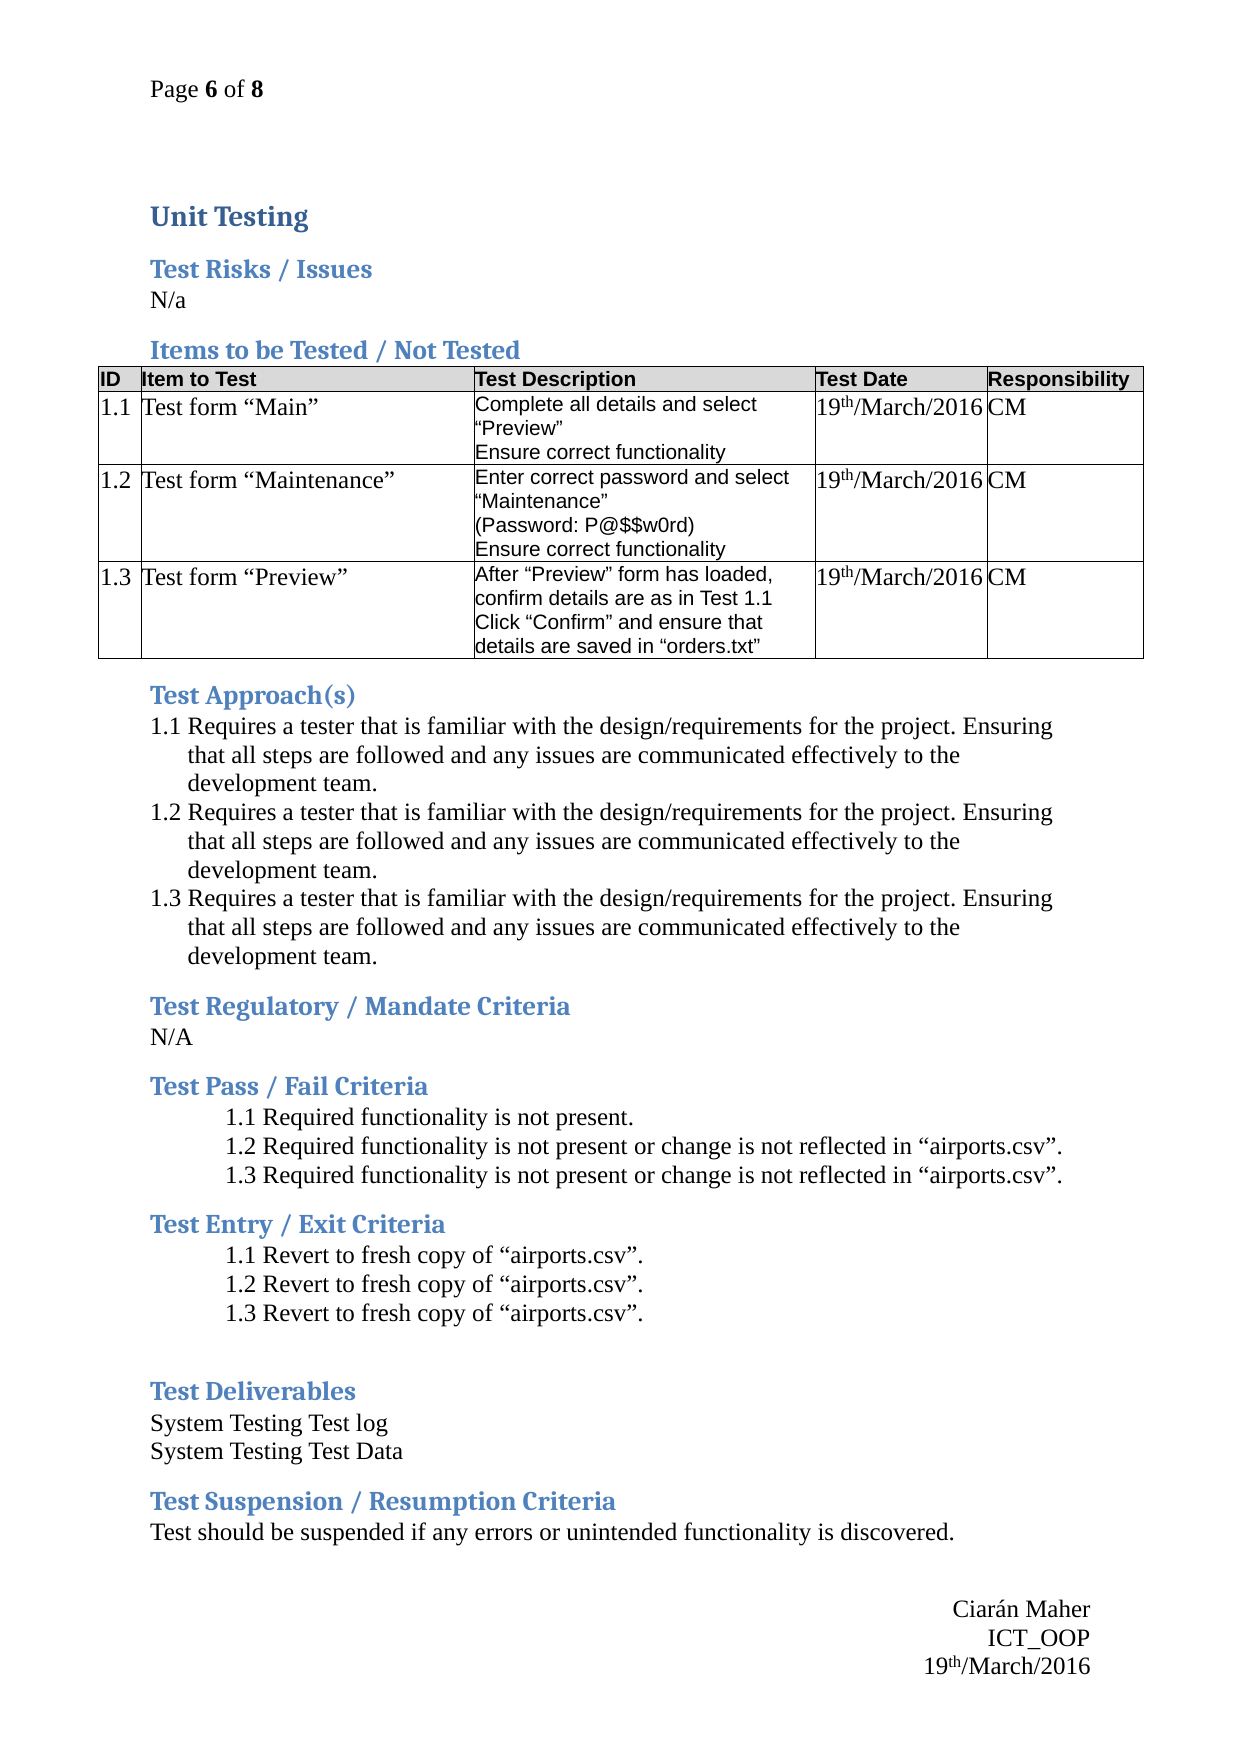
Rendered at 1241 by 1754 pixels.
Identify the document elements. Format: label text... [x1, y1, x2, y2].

table_cell Test form “Maintenance” [142, 465, 474, 561]
subtitle Unit Testing [150, 200, 1090, 233]
text Test should be suspended if any errors or unintended functionality is discovered. [150, 1517, 1090, 1546]
table_cell 1.1 [99, 392, 141, 464]
table_cell Enter correct password and select “Maintenance” (Password: P@$$w0rd) Ensure correct functionality [475, 465, 815, 561]
list Required functionality is not present. [225, 1102, 1090, 1131]
subtitle Test Suspension / Resumption Criteria [150, 1486, 1090, 1517]
subtitle Test Deliverables [150, 1376, 1090, 1408]
table_header Test Date [816, 367, 987, 391]
table_cell 19th/March/2016 [816, 392, 987, 464]
table_cell 1.3 [99, 562, 141, 658]
table_cell Test form “Main” [142, 392, 474, 464]
table_cell 19th/March/2016 [816, 465, 987, 561]
text N/A [150, 1022, 1090, 1050]
table_header Responsibility [988, 367, 1143, 391]
table_cell After “Preview” form has loaded, confirm details are as in Test 1.1 Click “Confirm” and ensure that details are saved in “orders.txt” [475, 562, 815, 658]
table_cell 1.2 [99, 465, 141, 561]
table_cell CM [988, 562, 1143, 658]
subtitle Test Approach(s) [150, 680, 1090, 711]
list Revert to fresh copy of “airports.csv”. [225, 1298, 1090, 1327]
table_cell 19th/March/2016 [816, 562, 987, 658]
list Revert to fresh copy of “airports.csv”. [225, 1241, 1090, 1269]
list Revert to fresh copy of “airports.csv”. [225, 1269, 1090, 1298]
text N/a [150, 286, 1090, 314]
table_cell Test form “Preview” [142, 562, 474, 658]
subtitle Items to be Tested / Not Tested [150, 335, 1090, 366]
list Requires a tester that is familiar with the design/requirements for the project. Ensuring that all steps are followed and any issues are communicated effectively to the development team. [150, 797, 1090, 883]
table_header ID [99, 367, 141, 391]
subtitle Test Risks / Issues [150, 254, 1090, 286]
table_cell CM [988, 465, 1143, 561]
table_cell CM [988, 392, 1143, 464]
text System Testing Test log System Testing Test Data [150, 1408, 1090, 1465]
list Required functionality is not present or change is not reflected in “airports.csv”. [225, 1131, 1090, 1160]
subtitle Test Entry / Exit Criteria [150, 1209, 1090, 1241]
table_header Item to Test [142, 367, 474, 391]
list Requires a tester that is familiar with the design/requirements for the project. Ensuring that all steps are followed and any issues are communicated effectively to the development team. [150, 711, 1090, 797]
list Required functionality is not present or change is not reflected in “airports.csv”. [225, 1160, 1090, 1189]
table_header Test Description [475, 367, 815, 391]
table_cell Complete all details and select “Preview” Ensure correct functionality [475, 392, 815, 464]
subtitle Test Pass / Fail Criteria [150, 1071, 1090, 1102]
subtitle Test Regulatory / Mandate Criteria [150, 991, 1090, 1022]
list Requires a tester that is familiar with the design/requirements for the project. Ensuring that all steps are followed and any issues are communicated effectively to the development team. [150, 883, 1090, 970]
